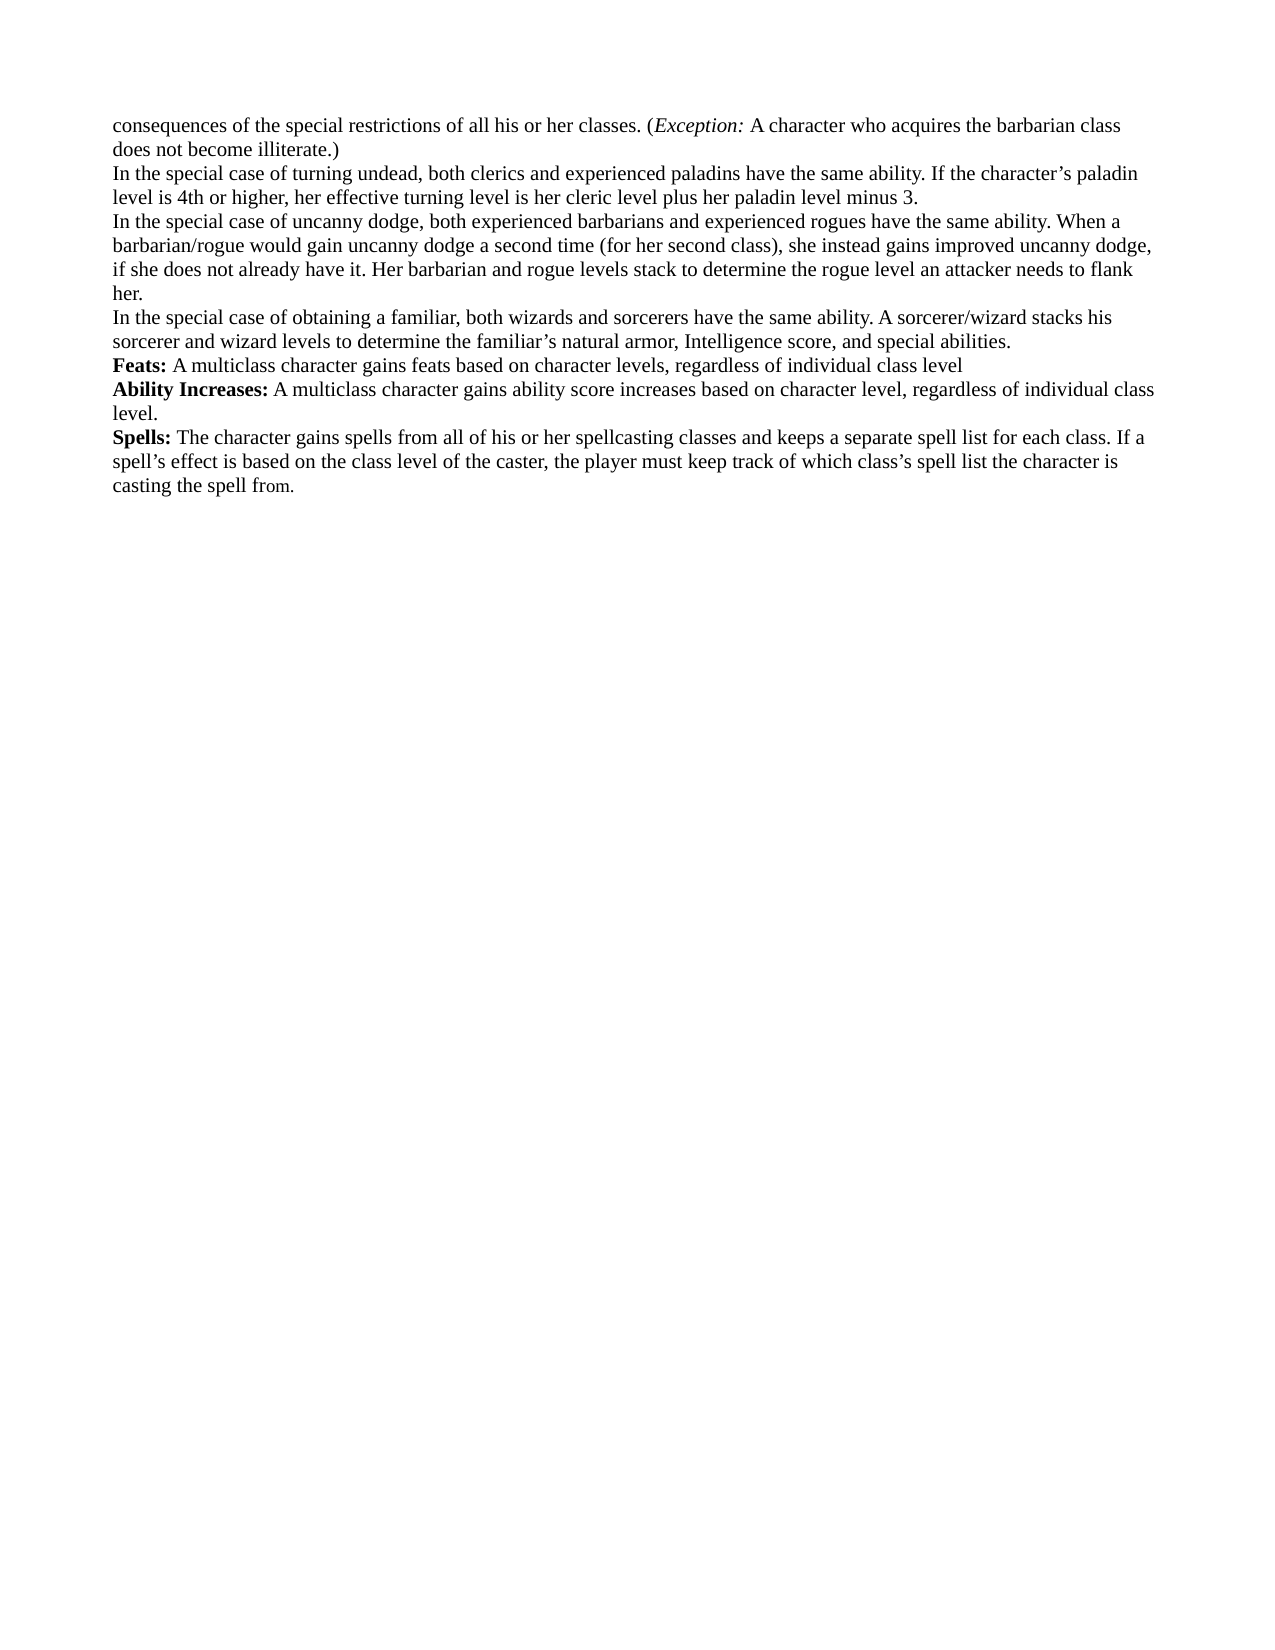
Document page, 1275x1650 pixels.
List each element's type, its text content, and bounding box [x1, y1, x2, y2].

text Spells: The character gains spells from all of his or her spellcasting classes and keeps a separate spell list for each class. If a spell’s effect is based on the class level of the caster, the player must keep track of which class’s spell list the character is casting the spell from. [112, 425, 1162, 497]
text consequences of the special restrictions of all his or her classes. (Exception: A character who acquires the barbarian class does not become illiterate.) [112, 112, 1162, 161]
text In the special case of turning undead, both clerics and experienced paladins have the same ability. If the character’s paladin level is 4th or higher, her effective turning level is her cleric level plus her paladin level minus 3. [112, 161, 1162, 209]
text Ability Increases: A multiclass character gains ability score increases based on character level, regardless of individual class level. [112, 377, 1162, 425]
text Feats: A multiclass character gains feats based on character levels, regardless of individual class level [112, 353, 1162, 377]
text In the special case of uncanny dodge, both experienced barbarians and experienced rogues have the same ability. When a barbarian/rogue would gain uncanny dodge a second time (for her second class), she instead gains improved uncanny dodge, if she does not already have it. Her barbarian and rogue levels stack to determine the rogue level an attacker needs to flank her. [112, 209, 1162, 305]
text In the special case of obtaining a familiar, both wizards and sorcerers have the same ability. A sorcerer/wizard stacks his sorcerer and wizard levels to determine the familiar’s natural armor, Intelligence score, and special abilities. [112, 305, 1162, 353]
